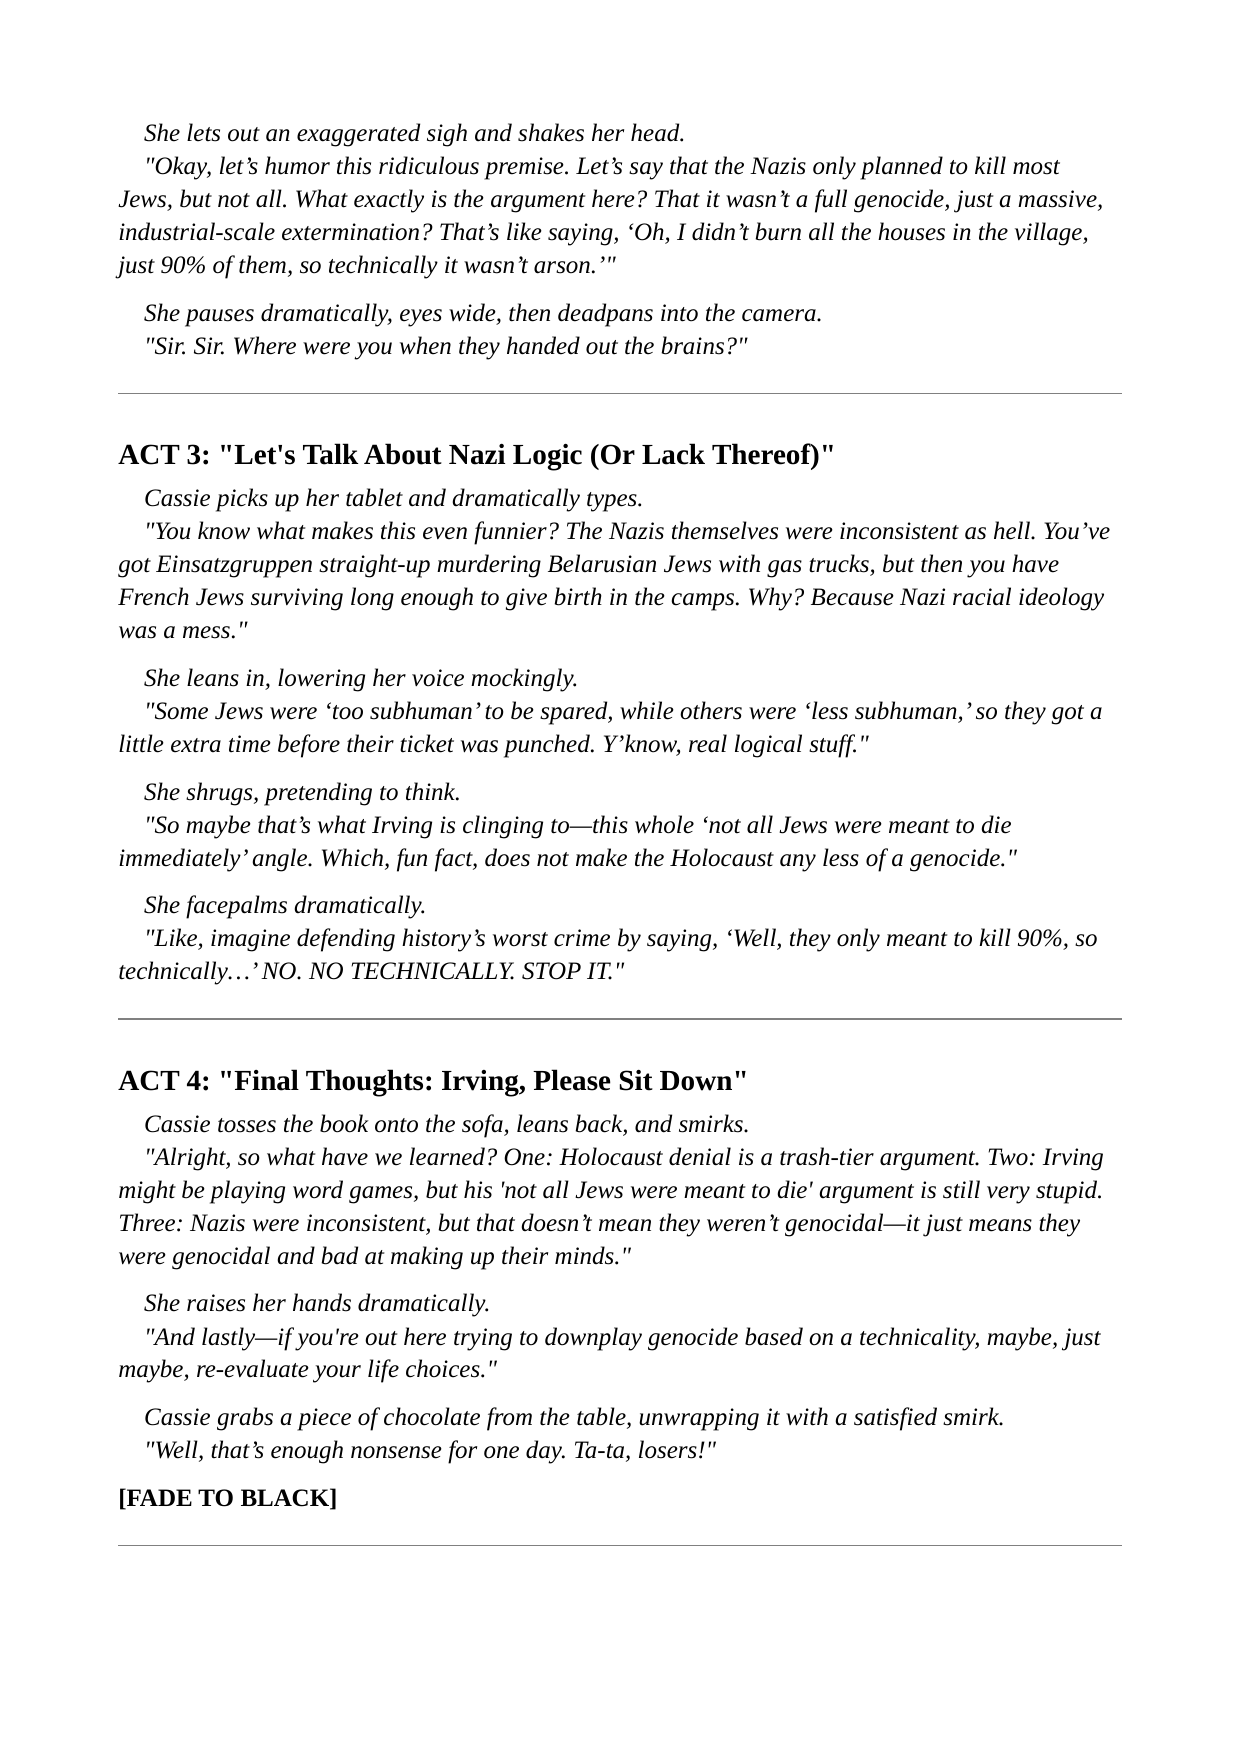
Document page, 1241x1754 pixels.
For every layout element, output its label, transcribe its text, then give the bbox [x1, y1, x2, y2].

text 💬 Cassie tosses the book onto the sofa, leans back, and smirks. 🔹 "Alright, so what have we learned? One: Holocaust denial is a trash-tier argument. Two: Irving might be playing word games, but his 'not all Jews were meant to die' argument is still very stupid. Three: Nazis were inconsistent, but that doesn’t mean they weren’t genocidal—it just means they were genocidal and bad at making up their minds." [118, 1109, 1122, 1270]
text [FADE TO BLACK] [118, 1483, 1122, 1512]
text 💬 Cassie grabs a piece of chocolate from the table, unwrapping it with a satisfied smirk. 🔹 "Well, that’s enough nonsense for one day. Ta-ta, losers!" [118, 1402, 1122, 1464]
text 💬 She leans in, lowering her voice mockingly. 🔹 "Some Jews were ‘too subhuman’ to be spared, while others were ‘less subhuman,’ so they got a little extra time before their ticket was punched. Y’know, real logical stuff." [118, 663, 1122, 758]
subtitle ACT 3: "Let's Talk About Nazi Logic (Or Lack Thereof)" [118, 437, 1122, 471]
text 💬 She raises her hands dramatically. 🔹 "And lastly—if you're out here trying to downplay genocide based on a technicality, maybe, just maybe, re-evaluate your life choices." [118, 1288, 1122, 1383]
text 💬 She facepalms dramatically. 🔹 "Like, imagine defending history’s worst crime by saying, ‘Well, they only meant to kill 90%, so technically…’ NO. NO TECHNICALLY. STOP IT." [118, 890, 1122, 985]
text 💬 She lets out an exaggerated sigh and shakes her head. 🔹 "Okay, let’s humor this ridiculous premise. Let’s say that the Nazis only planned to kill most Jews, but not all. What exactly is the argument here? That it wasn’t a full genocide, just a massive, industrial-scale extermination? That’s like saying, ‘Oh, I didn’t burn all the houses in the village, just 90% of them, so technically it wasn’t arson.’" [118, 118, 1122, 279]
text 💬 Cassie picks up her tablet and dramatically types. 🔹 "You know what makes this even funnier? The Nazis themselves were inconsistent as hell. You’ve got Einsatzgruppen straight-up murdering Belarusian Jews with gas trucks, but then you have French Jews surviving long enough to give birth in the camps. Why? Because Nazi racial ideology was a mess." [118, 483, 1122, 644]
subtitle ACT 4: "Final Thoughts: Irving, Please Sit Down" [118, 1063, 1122, 1096]
text 💬 She pauses dramatically, eyes wide, then deadpans into the camera. 🔹 "Sir. Sir. Where were you when they handed out the brains?" [118, 298, 1122, 359]
text 💬 She shrugs, pretending to think. 🔹 "So maybe that’s what Irving is clinging to—this whole ‘not all Jews were meant to die immediately’ angle. Which, fun fact, does not make the Holocaust any less of a genocide." [118, 777, 1122, 871]
